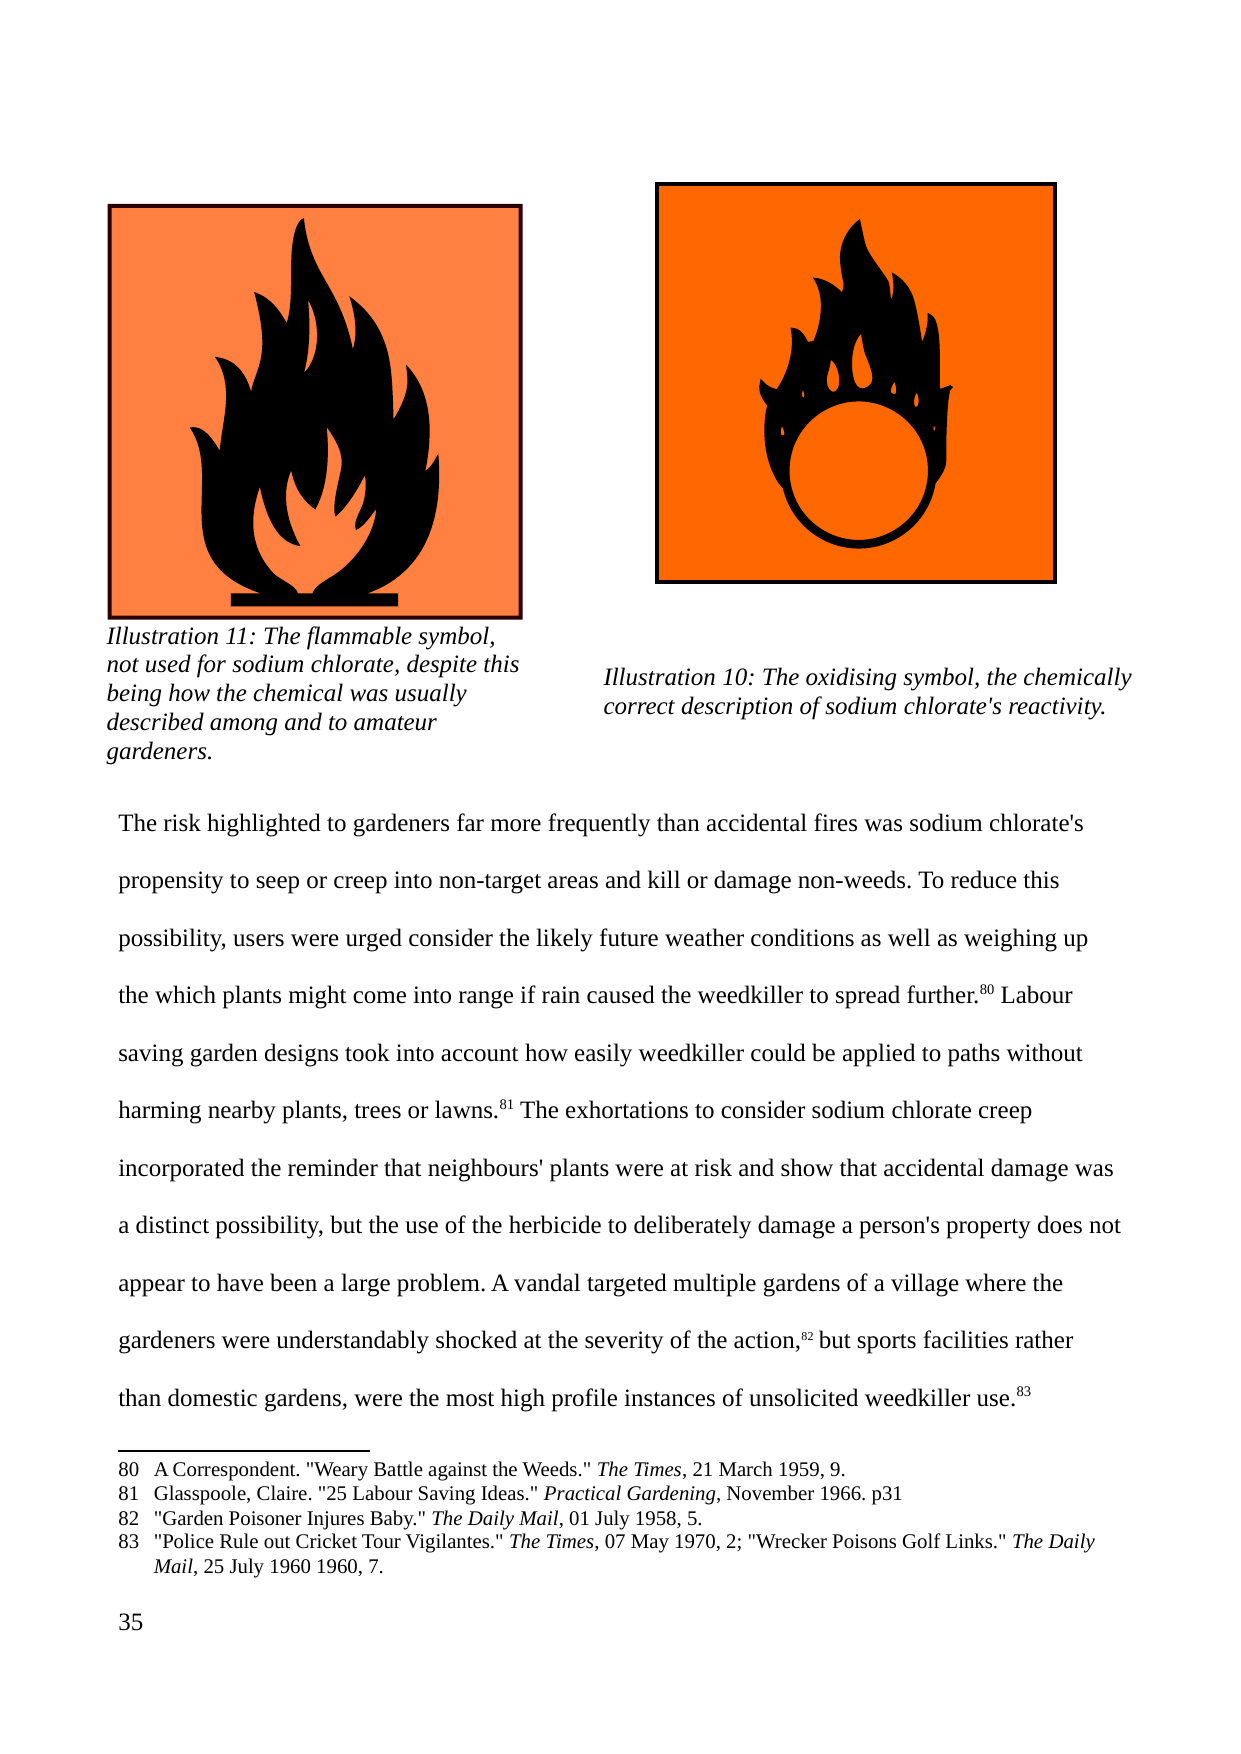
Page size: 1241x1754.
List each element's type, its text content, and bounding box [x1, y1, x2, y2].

text "Garden Poisoner Injures Baby." The Daily Mail, 01 July 1958, 5. [118, 1505, 1122, 1529]
text Glasspoole, Claire. "25 Labour Saving Ideas." Practical Gardening, November 1966. p31 [118, 1481, 1122, 1505]
text Illustration 10: The oxidising symbol, the chemically correct description of sodium chlorate's reactivity. [603, 131, 1135, 719]
text The risk highlighted to gardeners far more frequently than accidental fires was sodium chlorate's propensity to seep or creep into non-target areas and kill or damage non-weeds. To reduce this possibility, users were urged consider the likely future weather conditions as well as weighing up the which plants might come into range if rain caused the weedkiller to spread further. Labour saving garden designs took into account how easily weedkiller could be applied to paths without harming nearby plants, trees or lawns. The exhortations to consider sodium chlorate creep incorporated the reminder that neighbours' plants were at risk and show that accidental damage was a distinct possibility, but the use of the herbicide to deliberately damage a person's property does not appear to have been a large problem. A vandal targeted multiple gardens of a village where the gardeners were understandably shocked at the severity of the action, but sports facilities rather than domestic gardens, were the most high profile instances of unsolicited weedkiller use. [118, 808, 1122, 1412]
text A Correspondent. "Weary Battle against the Weeds." The Times, 21 March 1959, 9. [118, 1457, 1122, 1481]
text "Police Rule out Cricket Tour Vigilantes." The Times, 07 May 1970, 2; "Wrecker Poisons Golf Links." The Daily Mail, 25 July 1960 1960, 7. [118, 1529, 1122, 1578]
text Illustration 11: The flammable symbol, not used for sodium chlorate, despite this being how the chemical was usually described among and to amateur gardeners. [106, 203, 524, 764]
